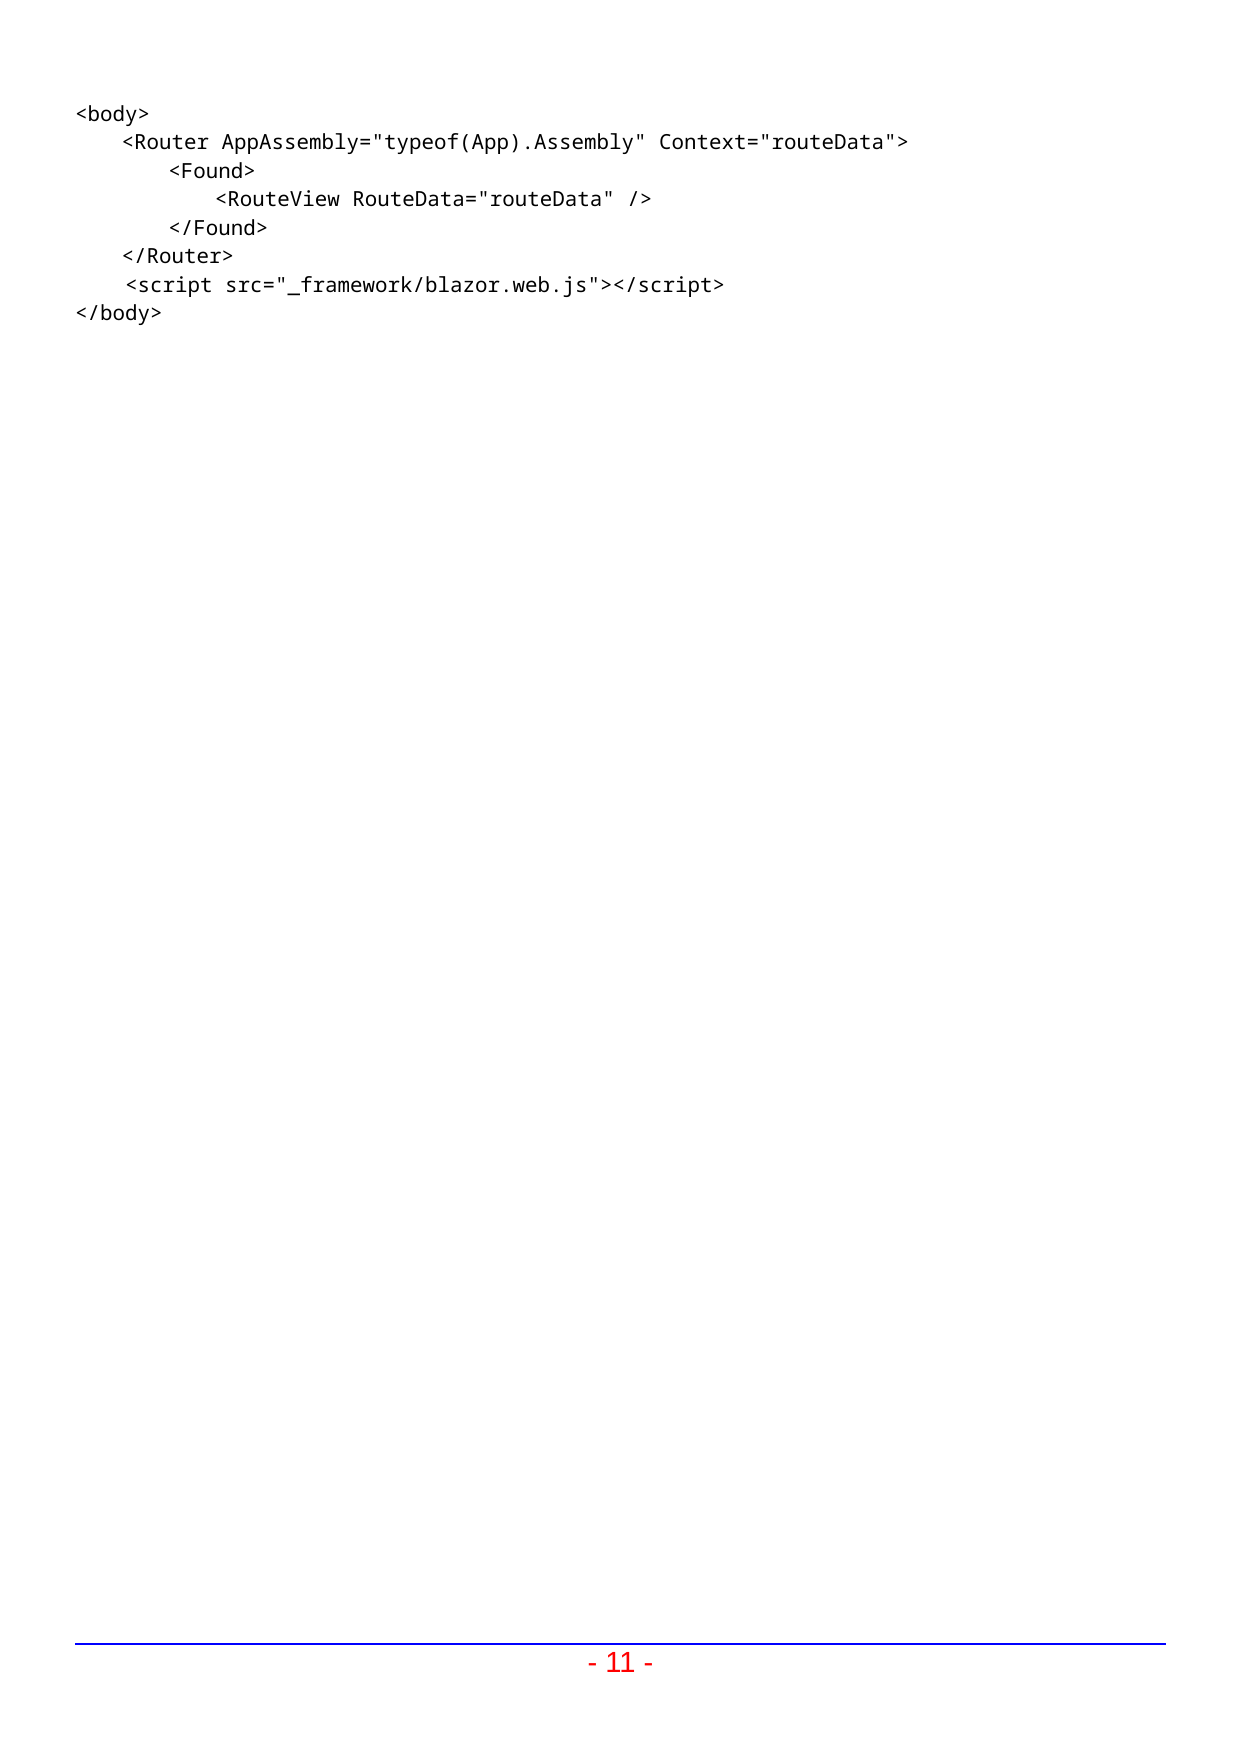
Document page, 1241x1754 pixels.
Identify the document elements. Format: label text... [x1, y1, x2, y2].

text </Found> [75, 213, 1166, 241]
text </Router> [75, 241, 1166, 270]
text <Router AppAssembly="typeof(App).Assembly" Context="routeData"> [75, 127, 1166, 156]
text <script src="_framework/blazor.web.js"></script> [75, 270, 1166, 298]
text </body> [75, 298, 1166, 327]
text <body> [75, 99, 1166, 127]
text <RouteView RouteData="routeData" /> [75, 184, 1166, 213]
text <Found> [75, 156, 1166, 184]
